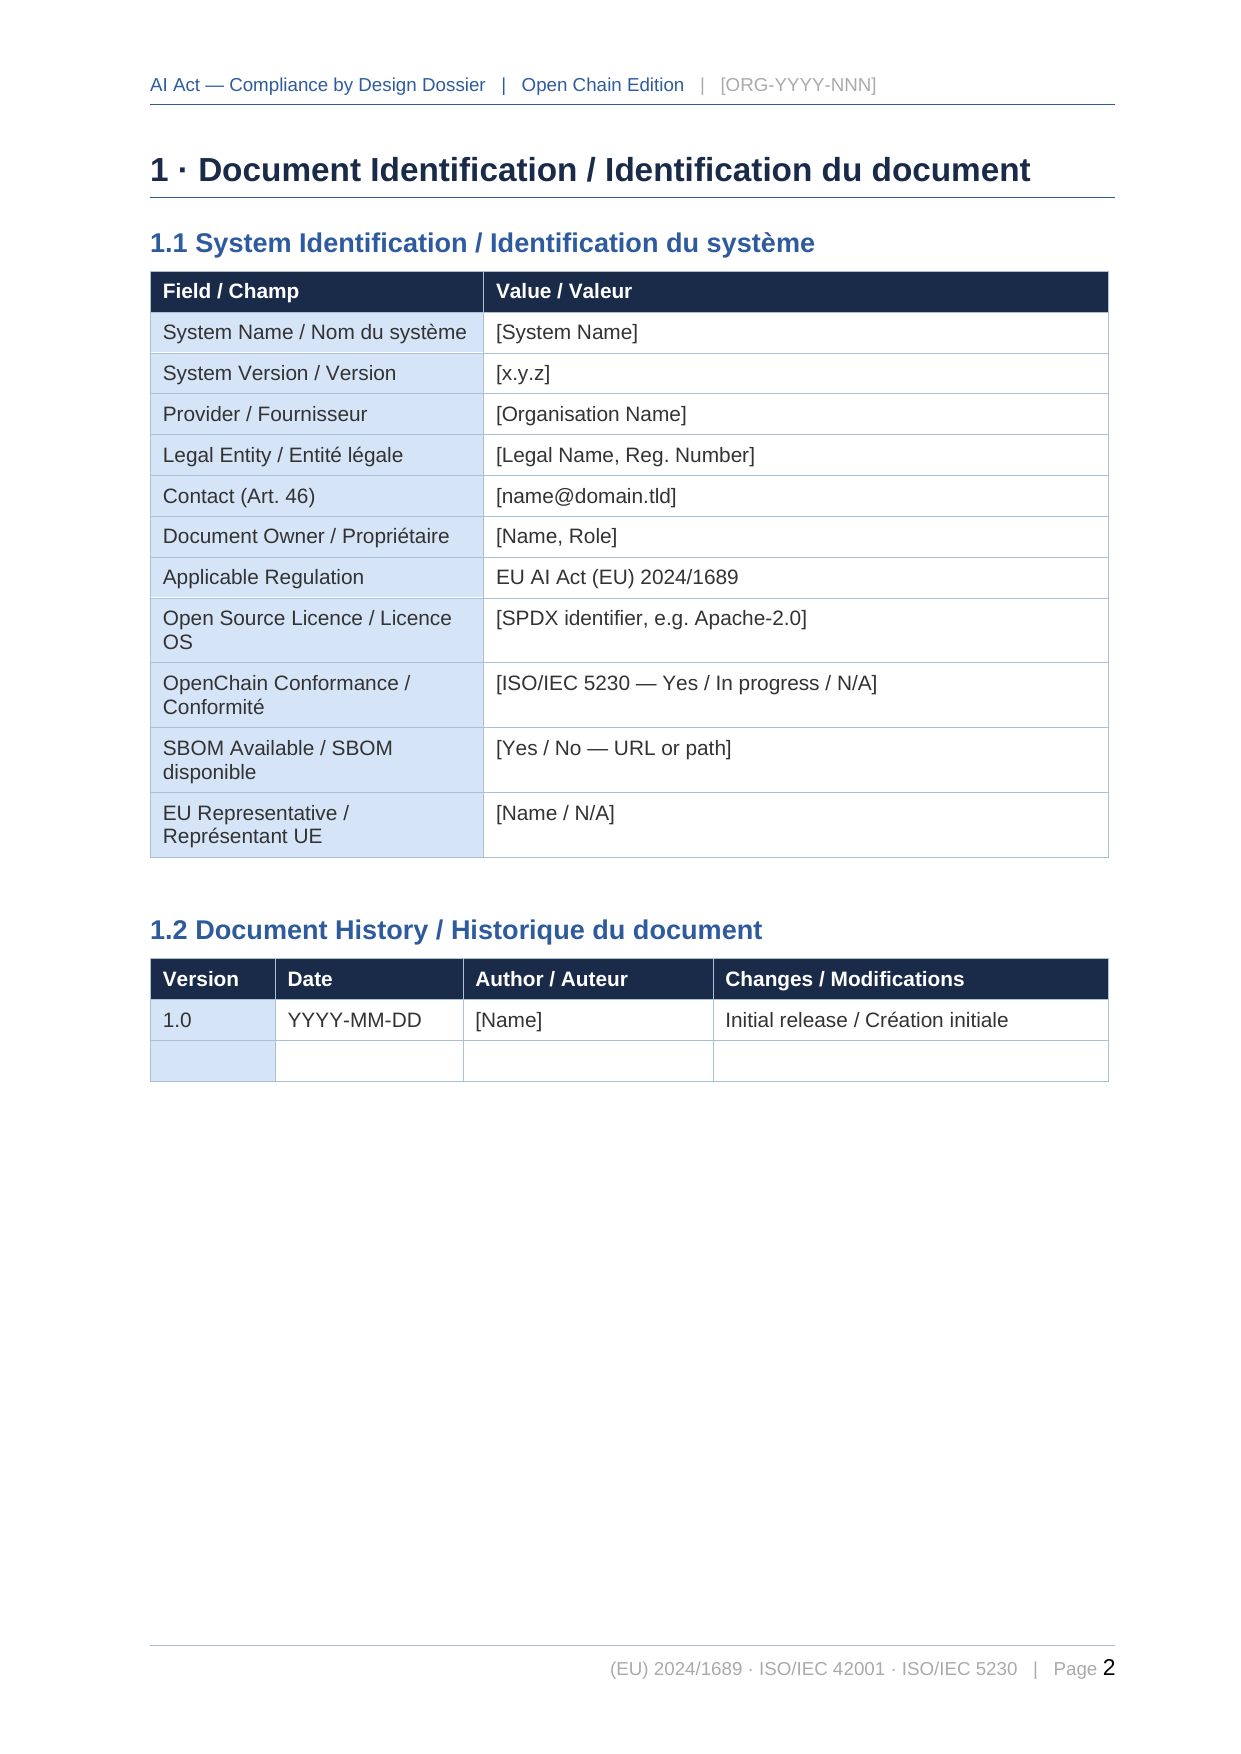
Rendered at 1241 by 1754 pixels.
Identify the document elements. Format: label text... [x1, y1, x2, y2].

table_cell [ISO/IEC 5230 — Yes / In progress / N/A] [484, 663, 1108, 727]
table_header Date [276, 959, 463, 999]
table_cell Provider / Fournisseur [151, 394, 483, 434]
subtitle 1.2 Document History / Historique du document [150, 914, 1115, 946]
table_cell [Organisation Name] [484, 394, 1108, 434]
table_cell Applicable Regulation [151, 558, 483, 597]
table_cell [System Name] [484, 313, 1108, 352]
table_header Version [151, 959, 275, 999]
subtitle 1.1 System Identification / Identification du système [150, 227, 1115, 258]
subtitle 1 · Document Identification / Identification du document [150, 150, 1115, 197]
table_cell [SPDX identifier, e.g. Apache-2.0] [484, 599, 1108, 662]
table_cell [Yes / No — URL or path] [484, 728, 1108, 792]
table_cell 1.0 [151, 1000, 275, 1040]
table_cell OpenChain Conformance / Conformité [151, 663, 483, 727]
table_cell [Name, Role] [484, 517, 1108, 557]
table_cell EU Representative / Représentant UE [151, 793, 483, 857]
table_cell Contact (Art. 46) [151, 476, 483, 516]
table_header Author / Auteur [464, 959, 713, 999]
table_header Value / Valeur [484, 272, 1108, 312]
table_cell [714, 1041, 1108, 1081]
table_cell [Legal Name, Reg. Number] [484, 435, 1108, 475]
table_cell [name@domain.tld] [484, 476, 1108, 516]
table_cell Document Owner / Propriétaire [151, 517, 483, 557]
table_cell [276, 1041, 463, 1081]
table_cell YYYY-MM-DD [276, 1000, 463, 1040]
table_header Field / Champ [151, 272, 483, 312]
table_cell SBOM Available / SBOM disponible [151, 728, 483, 792]
table_cell Open Source Licence / Licence OS [151, 599, 483, 662]
table_cell System Version / Version [151, 354, 483, 393]
table_cell [464, 1041, 713, 1081]
table_cell Legal Entity / Entité légale [151, 435, 483, 475]
table_cell EU AI Act (EU) 2024/1689 [484, 558, 1108, 597]
table_cell [x.y.z] [484, 354, 1108, 393]
table_cell [Name / N/A] [484, 793, 1108, 857]
table_cell Initial release / Création initiale [714, 1000, 1108, 1040]
table_cell System Name / Nom du système [151, 313, 483, 352]
table_cell [151, 1041, 275, 1081]
table_header Changes / Modifications [714, 959, 1108, 999]
table_cell [Name] [464, 1000, 713, 1040]
